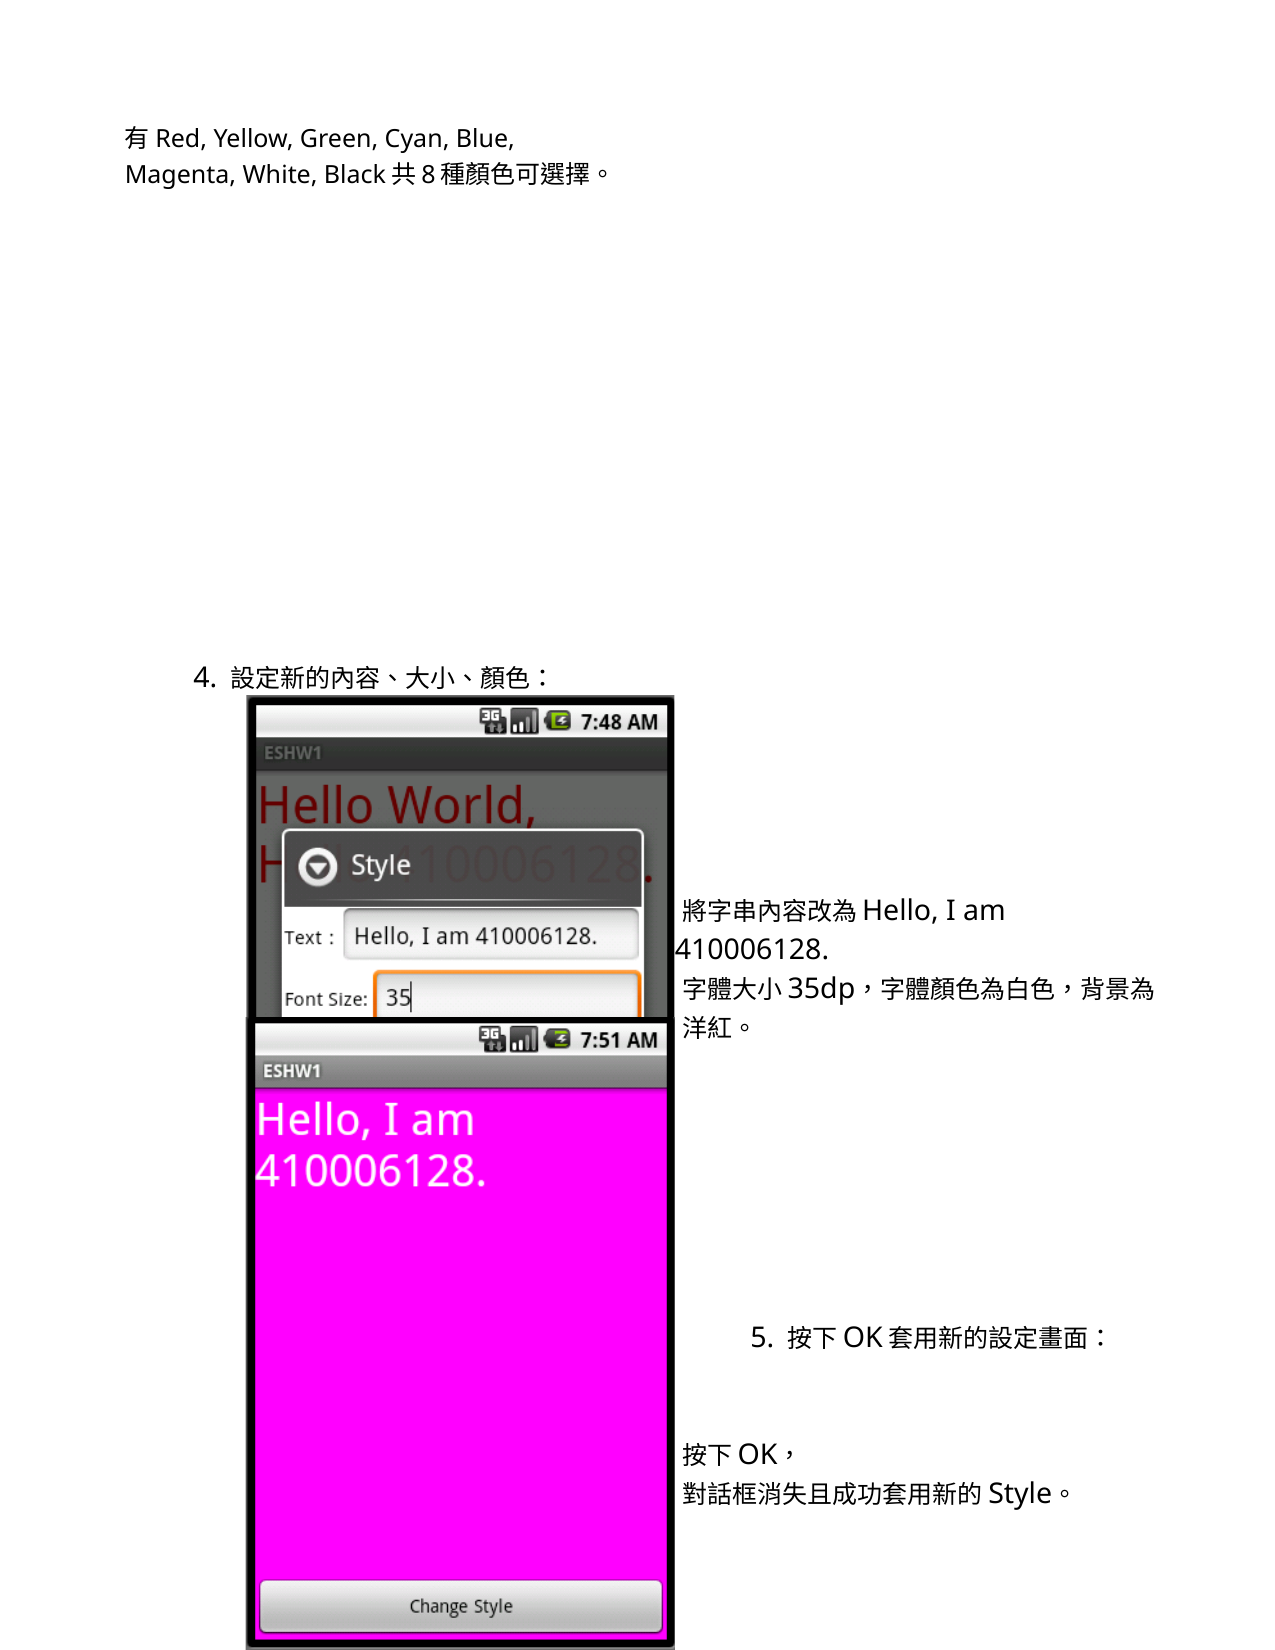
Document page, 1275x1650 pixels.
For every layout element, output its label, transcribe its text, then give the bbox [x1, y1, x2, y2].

text 有 Red, Yellow, Green, Cyan, Blue, [118, 118, 1157, 154]
text 按下OK， [675, 1434, 1157, 1473]
text 洋紅。 [675, 1007, 1157, 1045]
text 字體大小 35dp，字體顏色為白色，背景為 [675, 968, 1157, 1007]
text [118, 1473, 245, 1512]
text [118, 968, 246, 1007]
text [118, 1007, 246, 1045]
list 按下OK套用新的設定畫面： [675, 1317, 1157, 1356]
text 對話框消失且成功套用新的 Style。 [675, 1473, 1157, 1512]
text [118, 890, 246, 968]
list 設定新的內容、大小、顏色： [193, 657, 1157, 696]
list [193, 1317, 245, 1356]
picture [245, 695, 675, 1650]
text [118, 1434, 245, 1473]
text 將字串內容改為Hello, I am 410006128. [675, 890, 1157, 968]
text Magenta, White, Black共8種顏色可選擇。 [118, 154, 1157, 191]
